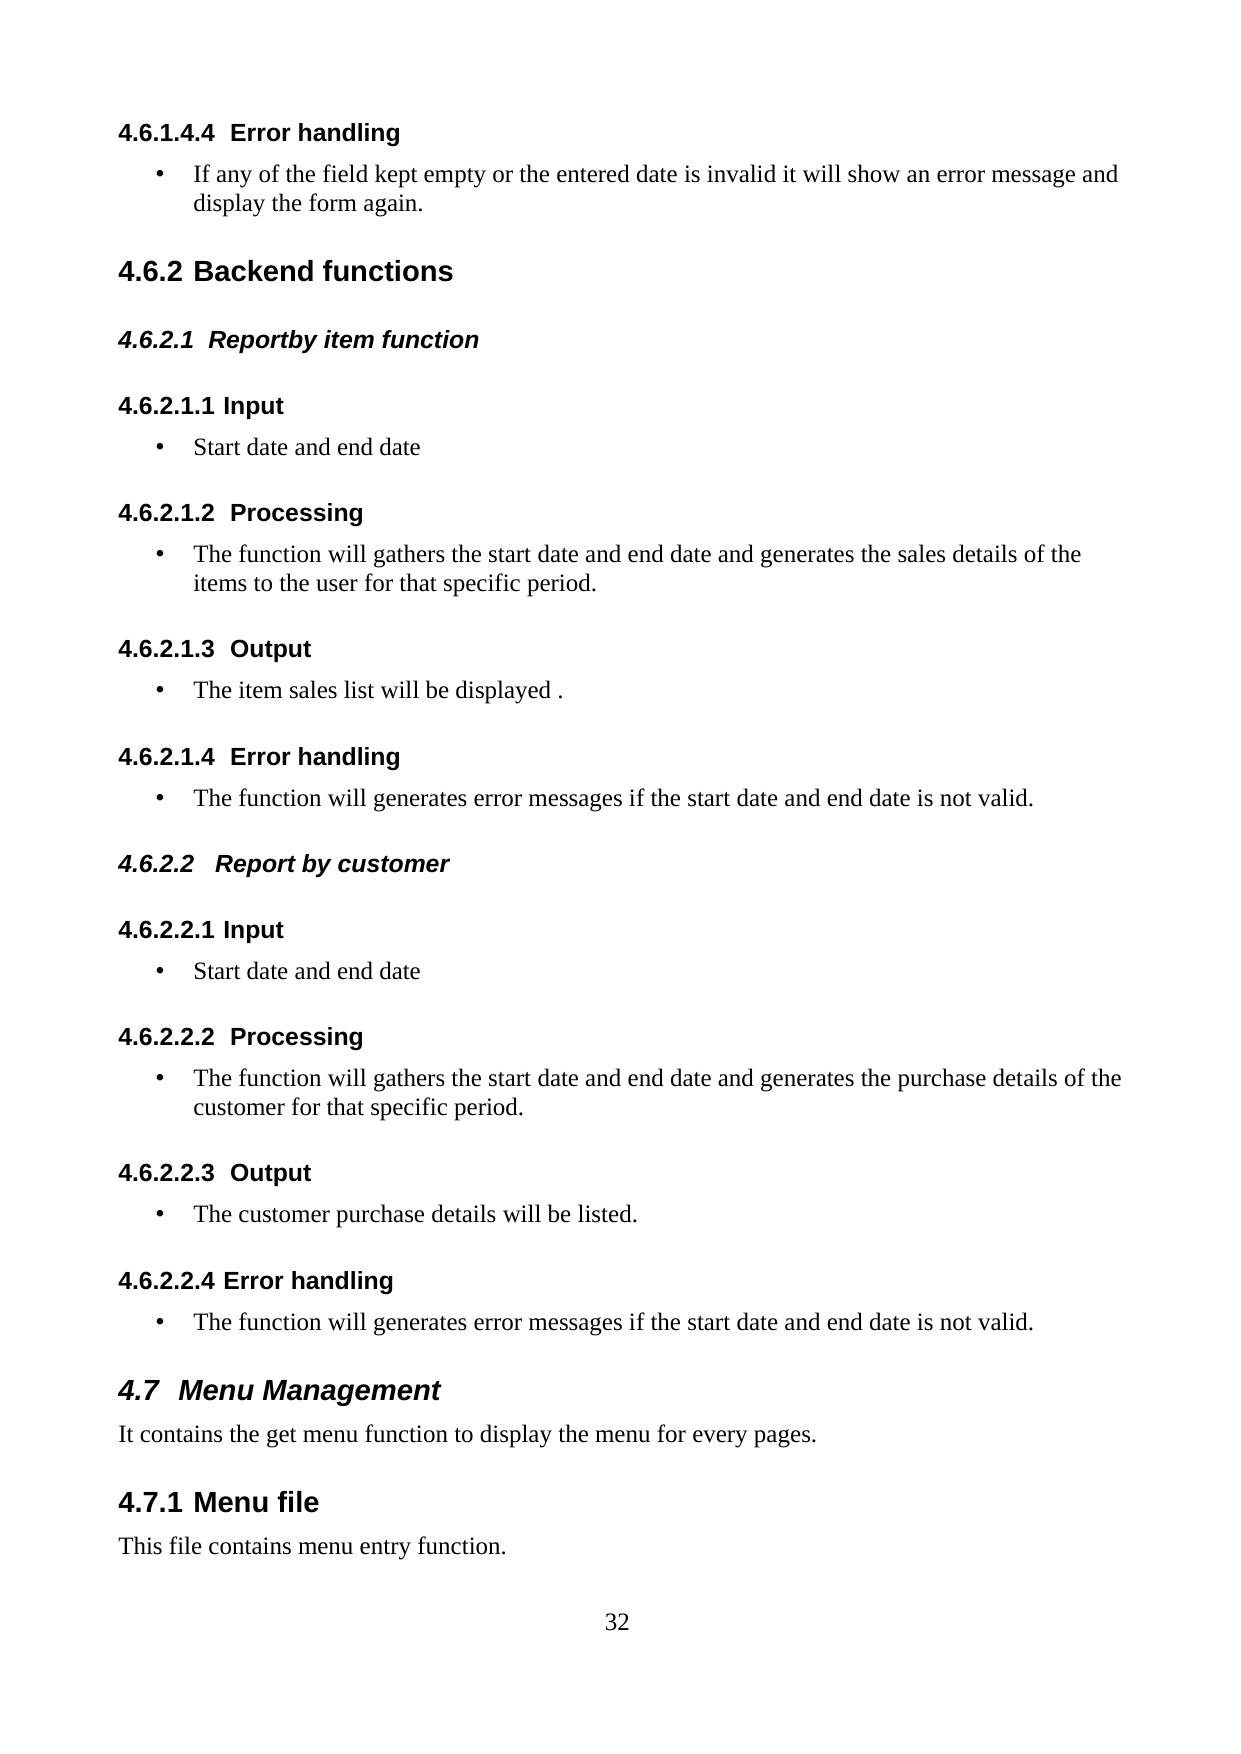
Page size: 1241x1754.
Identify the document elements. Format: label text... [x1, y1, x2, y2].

subtitle Error handling [118, 742, 1122, 770]
subtitle Reportby item function [118, 325, 1122, 354]
text This file contains menu entry function. [118, 1531, 1122, 1560]
list The customer purchase details will be listed. [156, 1199, 1122, 1228]
list If any of the field kept empty or the entered date is invalid it will show an error message and display the form again. [156, 159, 1122, 217]
subtitle Input [118, 391, 1122, 420]
text It contains the get menu function to display the menu for every pages. [118, 1419, 1122, 1448]
subtitle Processing [118, 1022, 1122, 1051]
list Start date and end date [156, 432, 1122, 461]
list The function will gathers the start date and end date and generates the purchase details of the customer for that specific period. [156, 1063, 1122, 1121]
subtitle Backend functions [118, 254, 1122, 288]
list The item sales list will be displayed . [156, 676, 1122, 704]
list The function will gathers the start date and end date and generates the sales details of the items to the user for that specific period. [156, 539, 1122, 597]
list The function will generates error messages if the start date and end date is not valid. [156, 1307, 1122, 1336]
subtitle Error handling [118, 1266, 1122, 1294]
list The function will generates error messages if the start date and end date is not valid. [156, 783, 1122, 812]
subtitle Menu file [118, 1485, 1122, 1519]
list Start date and end date [156, 956, 1122, 985]
subtitle Report by customer [118, 849, 1122, 878]
subtitle Menu Management [118, 1373, 1122, 1407]
subtitle Input [118, 915, 1122, 944]
subtitle Error handling [118, 118, 1122, 147]
subtitle Output [118, 1158, 1122, 1187]
subtitle Output [118, 634, 1122, 663]
subtitle Processing [118, 498, 1122, 527]
